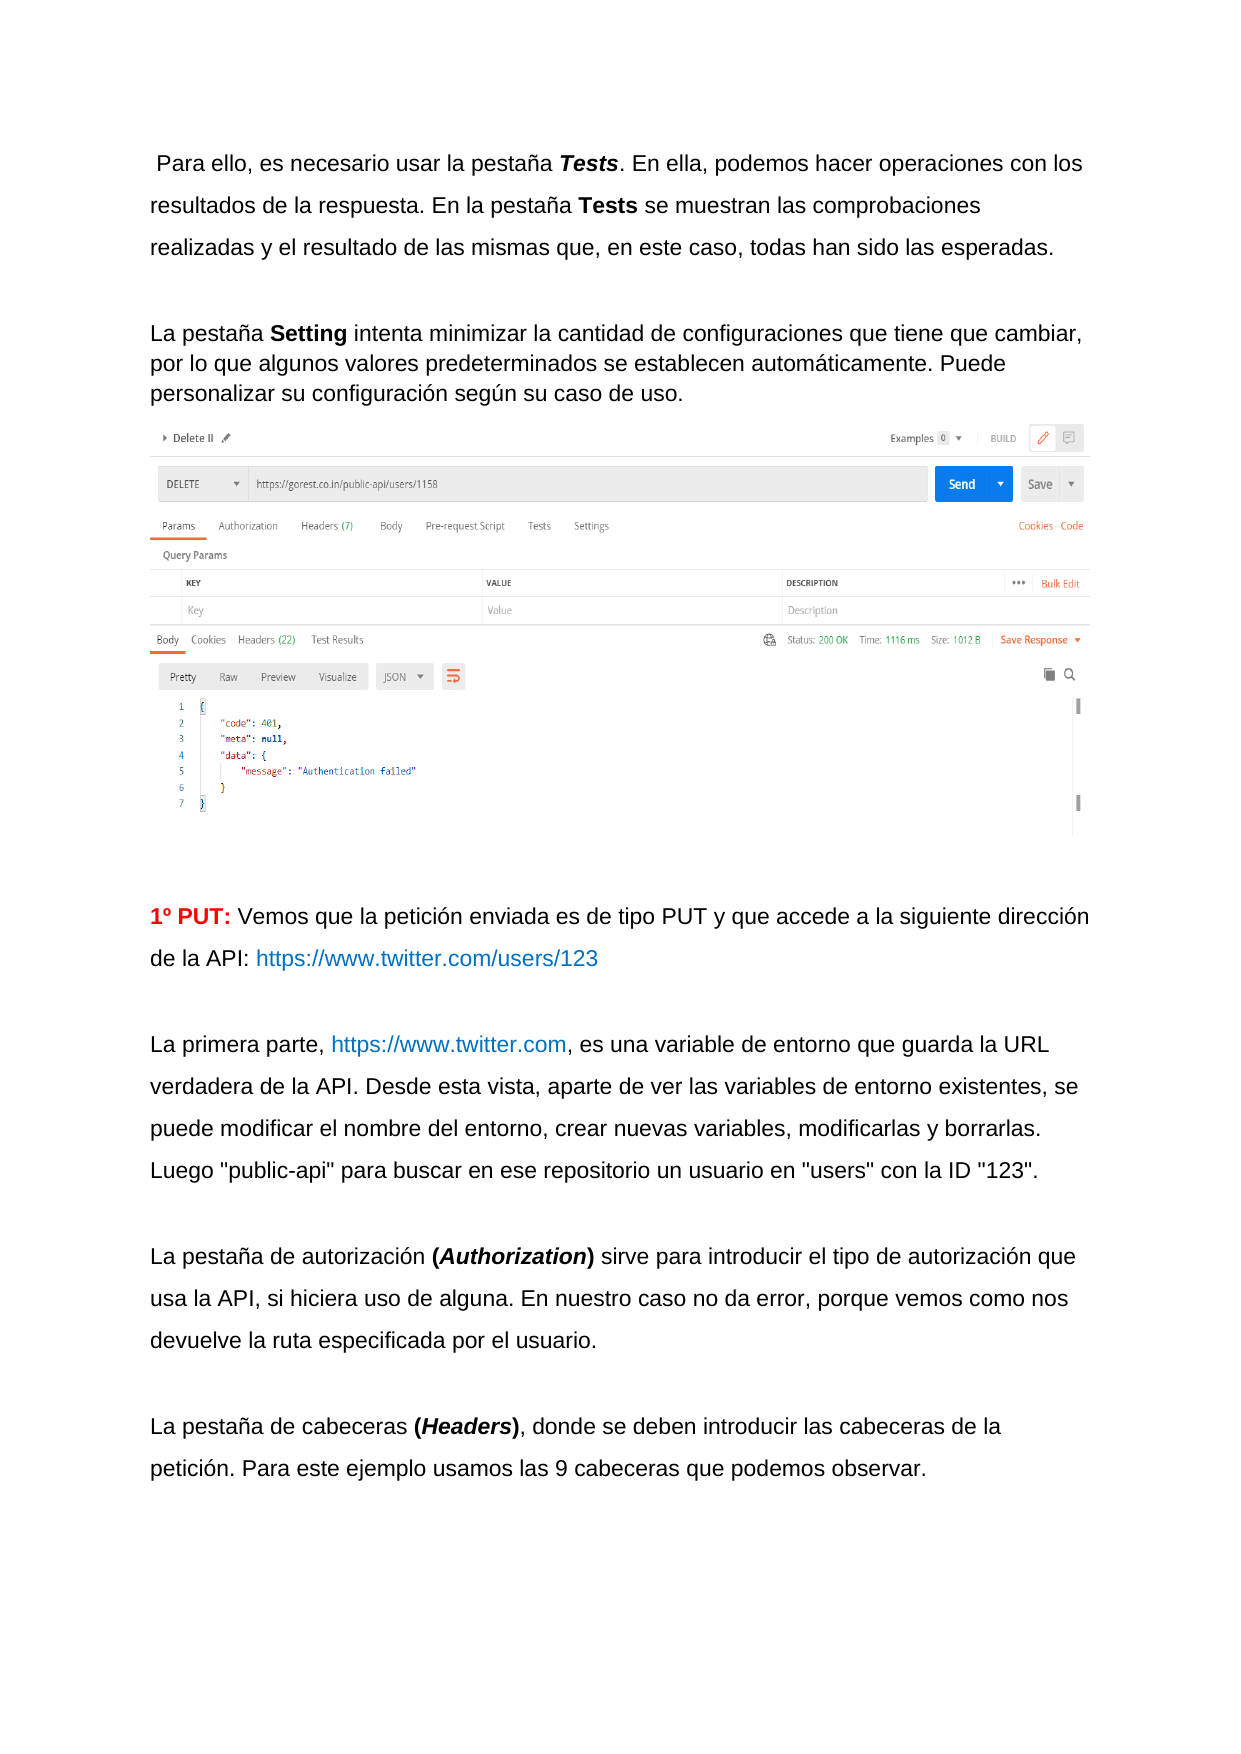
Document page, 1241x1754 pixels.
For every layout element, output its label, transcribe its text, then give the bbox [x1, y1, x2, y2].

text La pestaña Setting intenta minimizar la cantidad de configuraciones que tiene que cambiar, por lo que algunos valores predeterminados se establecen automáticamente. Puede personalizar su configuración según su caso de uso. [150, 320, 1090, 407]
picture [150, 424, 1091, 835]
text La primera parte, https://www.twitter.com, es una variable de entorno que guarda la URL verdadera de la API. Desde esta vista, aparte de ver las variables de entorno existentes, se puede modificar el nombre del entorno, crear nuevas variables, modificarlas y borrarlas. Luego "public-api" para buscar en ese repositorio un usuario en "users" con la ID "123". [150, 1031, 1090, 1183]
text La pestaña de cabeceras (Headers), donde se deben introducir las cabeceras de la petición. Para este ejemplo usamos las 9 cabeceras que podemos observar. [150, 1413, 1090, 1481]
text La pestaña de autorización (Authorization) sirve para introducir el tipo de autorización que usa la API, si hiciera uso de alguna. En nuestro caso no da error, porque vemos como nos devuelve la ruta especificada por el usuario. [150, 1243, 1090, 1353]
text 1º PUT: Vemos que la petición enviada es de tipo PUT y que accede a la siguiente dirección de la API: https://www.twitter.com/users/123 [150, 903, 1090, 971]
text Para ello, es necesario usar la pestaña Tests. En ella, podemos hacer operaciones con los resultados de la respuesta. En la pestaña Tests se muestran las comprobaciones realizadas y el resultado de las mismas que, en este caso, todas han sido las esperadas. [150, 150, 1090, 261]
